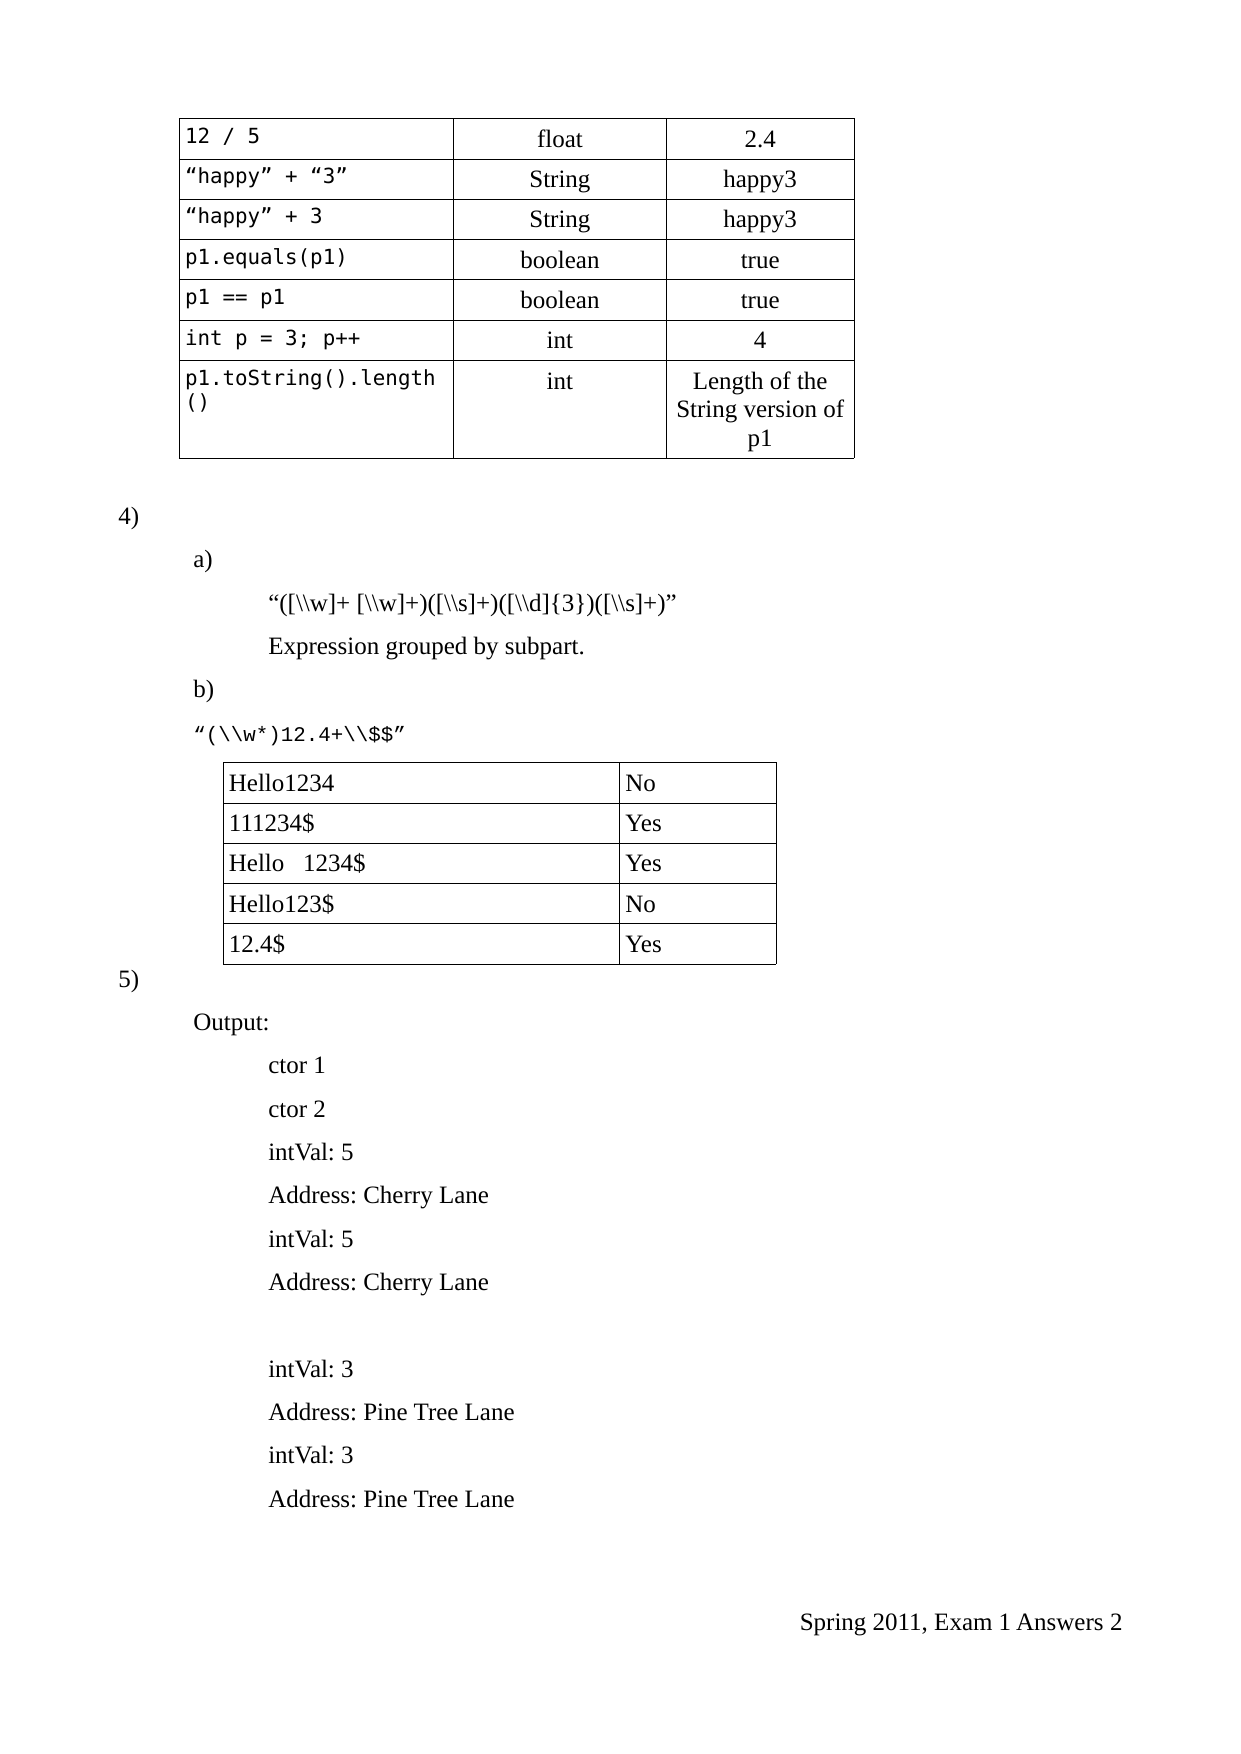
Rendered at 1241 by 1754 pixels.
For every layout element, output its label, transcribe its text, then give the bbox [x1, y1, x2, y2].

table_cell true [667, 280, 854, 320]
text intVal: 3 [118, 1354, 1122, 1382]
text ctor 2 [118, 1094, 1122, 1122]
text 4) [118, 501, 1122, 530]
table_cell p1 == p1 [180, 280, 453, 320]
text a) [118, 544, 1122, 573]
text “([\\w]+ [\\w]+)([\\s]+)([\\d]{3})([\\s]+)” [118, 588, 1122, 617]
table_cell boolean [454, 240, 666, 279]
table_header float [454, 119, 666, 158]
text Output: [118, 1007, 1122, 1036]
text 5) [118, 964, 1122, 992]
text Expression grouped by subpart. [118, 631, 1122, 660]
text Address: Pine Tree Lane [118, 1397, 1122, 1426]
table_cell 12.4$ [224, 924, 619, 964]
table_header 2.4 [667, 119, 854, 158]
table_cell Yes [620, 844, 776, 883]
table_cell int [454, 361, 666, 458]
table_cell happy3 [667, 200, 854, 239]
table_cell int [454, 321, 666, 360]
table_cell Hello 1234$ [224, 844, 619, 883]
table_cell “happy” + 3 [180, 200, 453, 239]
table_header 12 / 5 [180, 119, 453, 158]
table_cell happy3 [667, 160, 854, 199]
text intVal: 5 [118, 1224, 1122, 1252]
table_header No [620, 763, 776, 802]
text b) [118, 674, 1122, 703]
table_cell Hello123$ [224, 884, 619, 923]
text Address: Cherry Lane [118, 1267, 1122, 1296]
text “(\\w*)12.4+\\$$” [118, 718, 1122, 747]
table_cell int p = 3; p++ [180, 321, 453, 360]
table_cell Length of the String version of p1 [667, 361, 854, 458]
text Address: Pine Tree Lane [118, 1484, 1122, 1512]
table_header Hello1234 [224, 763, 619, 802]
text ctor 1 [118, 1050, 1122, 1079]
table_cell 4 [667, 321, 854, 360]
text intVal: 3 [118, 1440, 1122, 1469]
text intVal: 5 [118, 1137, 1122, 1166]
table_cell Yes [620, 804, 776, 843]
table_cell 111234$ [224, 804, 619, 843]
table_cell true [667, 240, 854, 279]
table_cell p1.toString().length() [180, 361, 453, 458]
table_cell String [454, 160, 666, 199]
text Address: Cherry Lane [118, 1180, 1122, 1209]
table_cell No [620, 884, 776, 923]
table_cell “happy” + “3” [180, 160, 453, 199]
table_cell String [454, 200, 666, 239]
table_cell Yes [620, 924, 776, 964]
table_cell boolean [454, 280, 666, 320]
table_cell p1.equals(p1) [180, 240, 453, 279]
